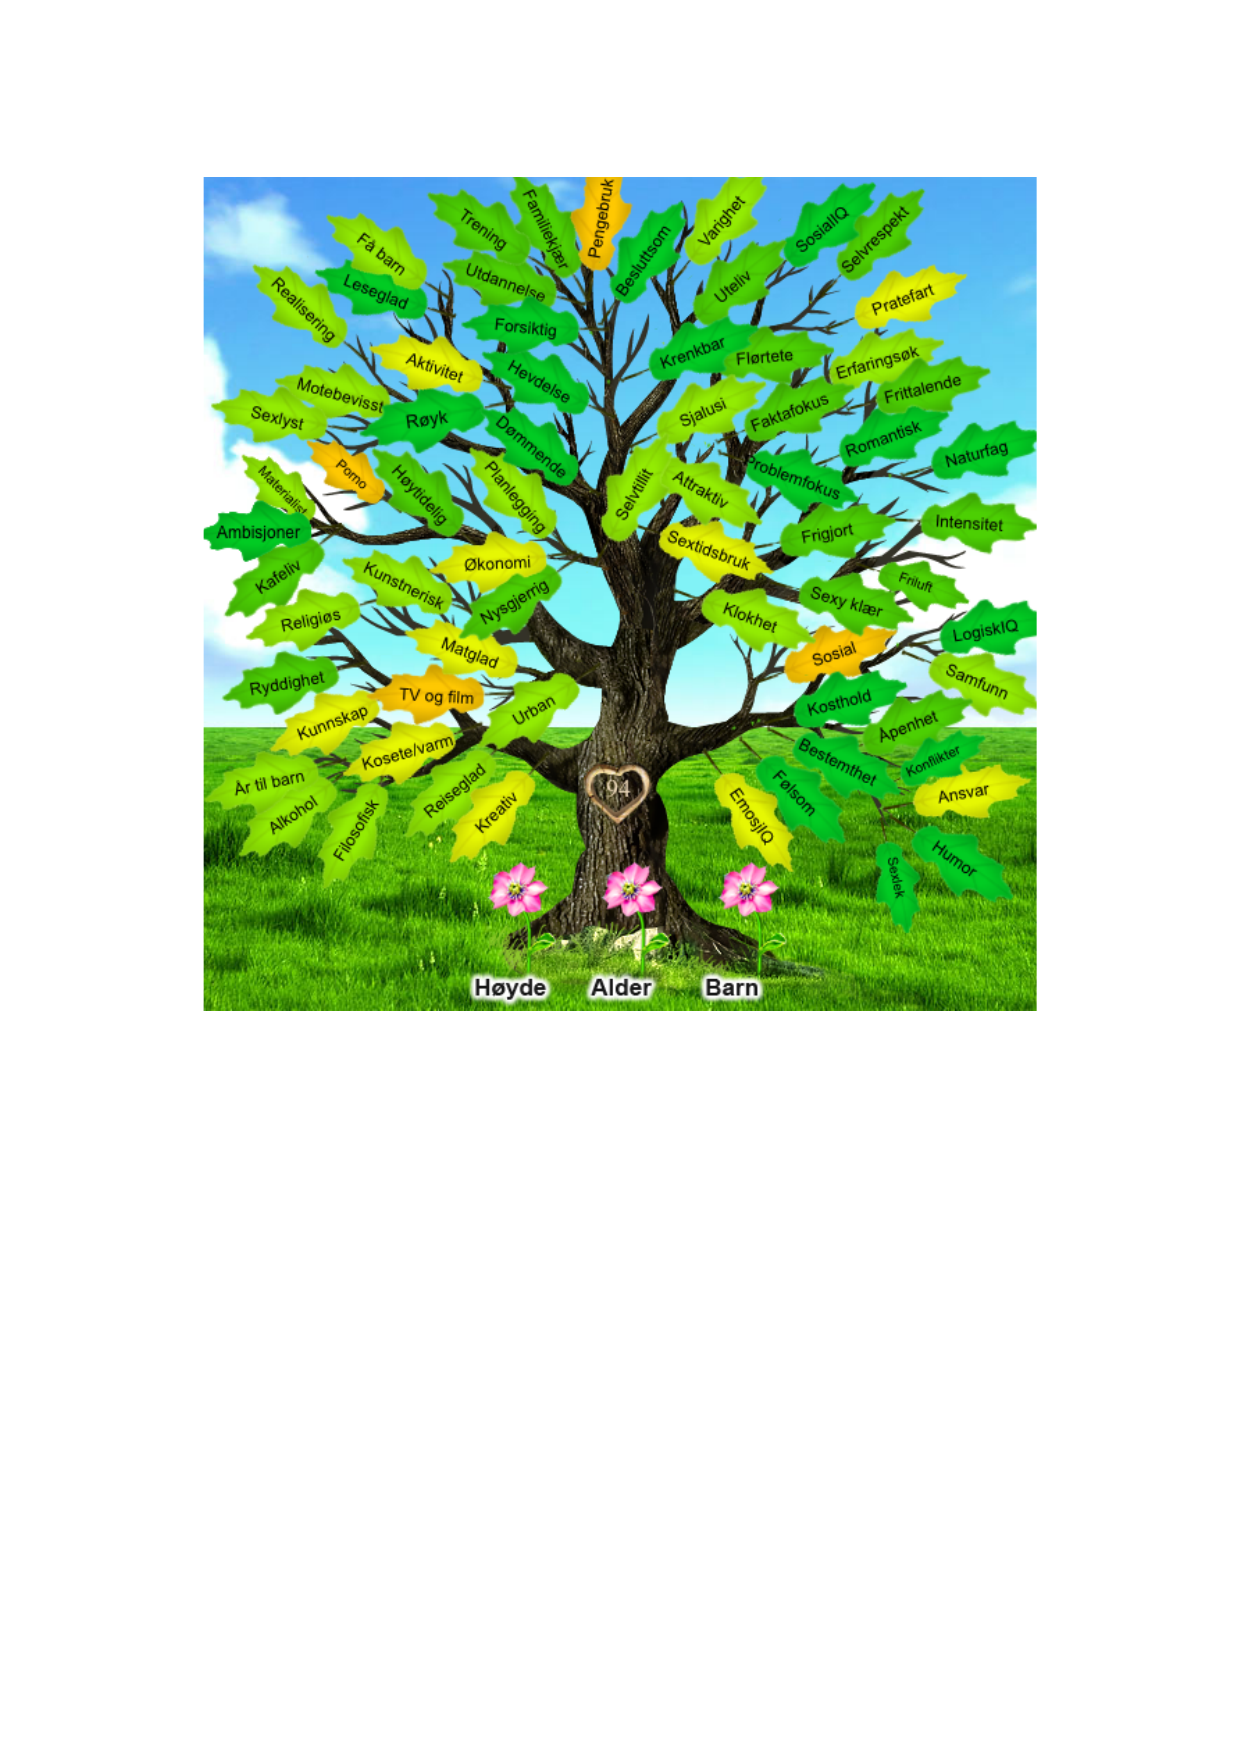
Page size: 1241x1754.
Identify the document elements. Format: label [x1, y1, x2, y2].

picture [203, 177, 1037, 1011]
